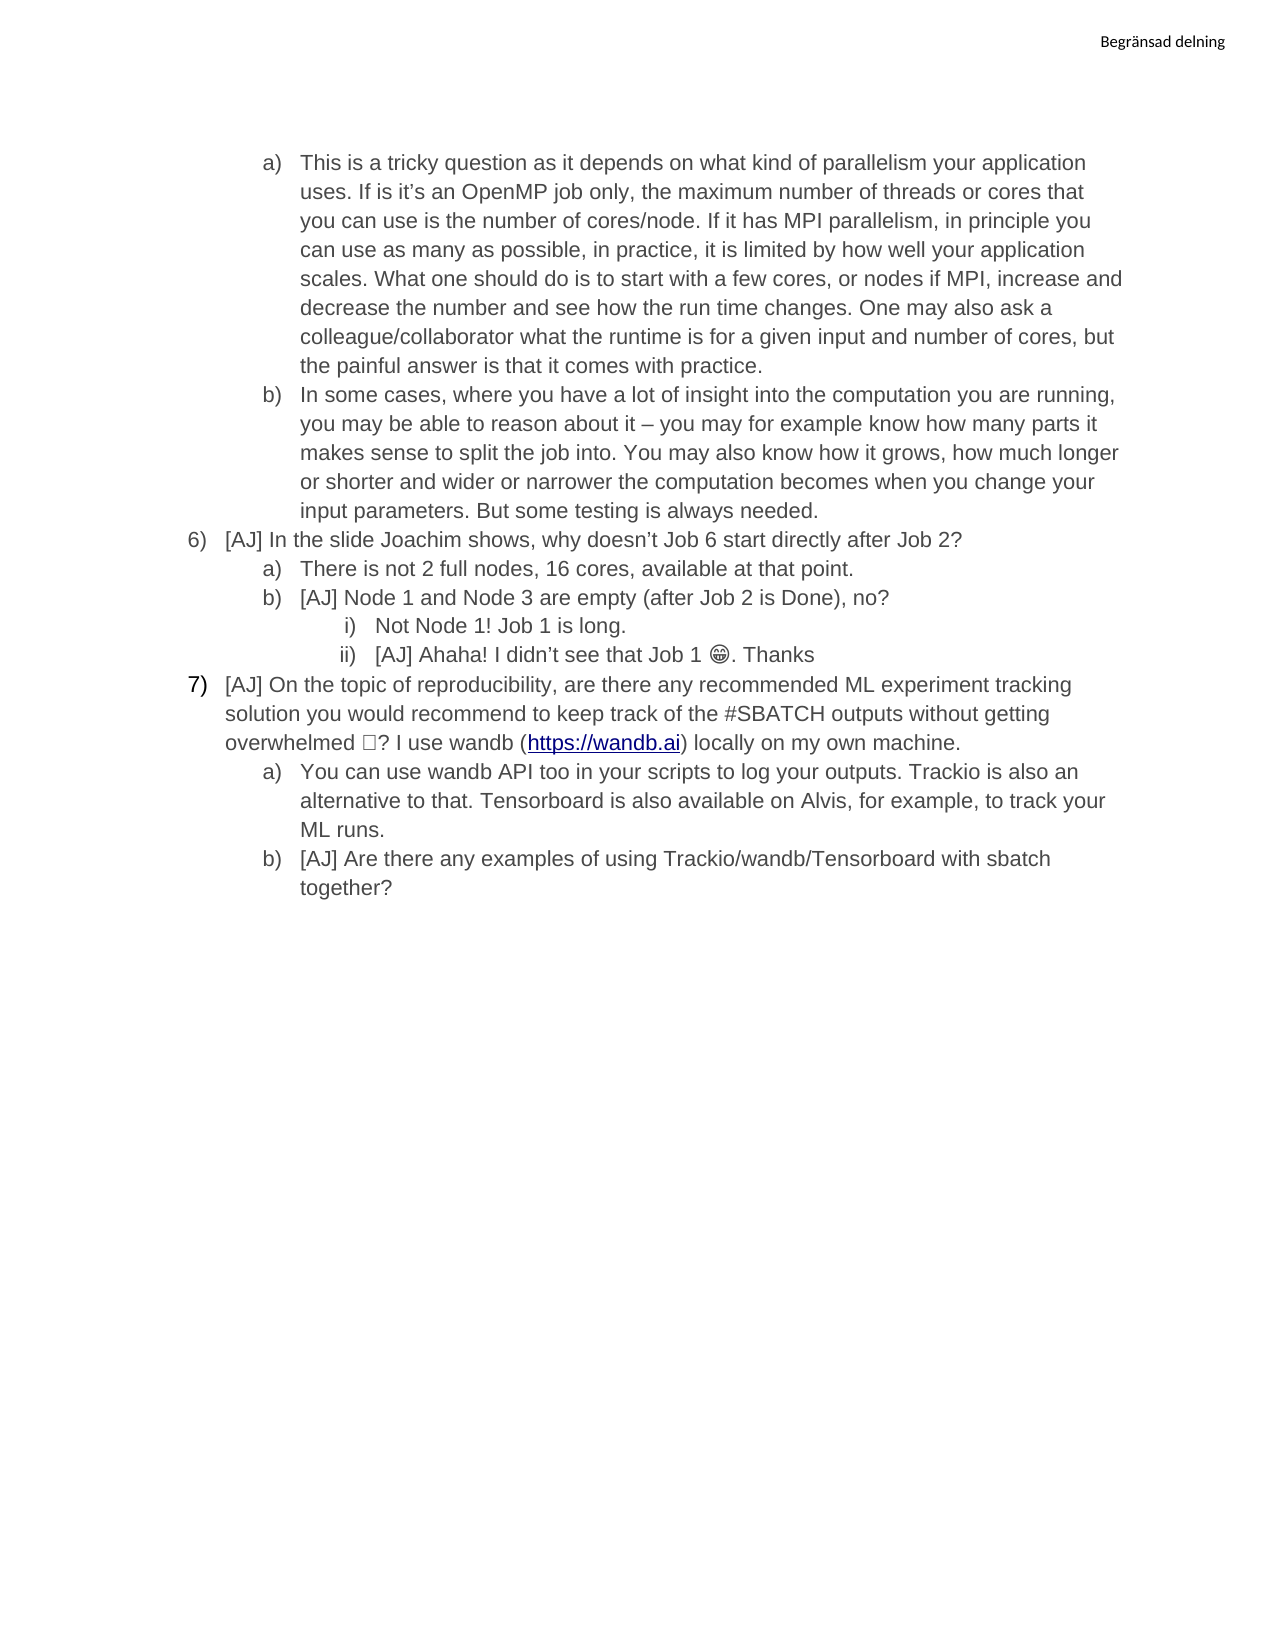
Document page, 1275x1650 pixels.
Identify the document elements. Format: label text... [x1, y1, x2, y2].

list [AJ] Node 1 and Node 3 are empty (after Job 2 is Done), no? [262, 584, 1125, 609]
list In some cases, where you have a lot of insight into the computation you are running, you may be able to reason about it – you may for example know how many parts it makes sense to split the job into. You may also know how it grows, how much longer or shorter and wider or narrower the computation becomes when you change your input parameters. But some testing is always needed. [262, 382, 1125, 523]
list There is not 2 full nodes, 16 cores, available at that point. [262, 555, 1125, 581]
list [AJ] In the slide Joachim shows, why doesn’t Job 6 start directly after Job 2? [187, 526, 1125, 552]
list [AJ] Are there any examples of using Trackio/wandb/Tensorboard with sbatch together? [262, 846, 1125, 900]
list [AJ] On the topic of reproducibility, are there any recommended ML experiment tracking solution you would recommend to keep track of the #SBATCH outputs without getting overwhelmed 🤪? I use wandb (https://wandb.ai) locally on my own machine. [187, 671, 1125, 756]
list You can use wandb API too in your scripts to log your outputs. Trackio is also an alternative to that. Tensorboard is also available on Alvis, for example, to track your ML runs. [262, 759, 1125, 842]
list Not Node 1! Job 1 is long. [356, 613, 1125, 638]
list This is a tricky question as it depends on what kind of parallelism your application uses. If is it’s an OpenMP job only, the maximum number of threads or cores that you can use is the number of cores/node. If it has MPI parallelism, in principle you can use as many as possible, in practice, it is limited by how well your application scales. What one should do is to start with a few cores, or nodes if MPI, increase and decrease the number and see how the run time changes. One may also ask a colleague/collaborator what the runtime is for a given input and number of cores, but the painful answer is that it comes with practice. [262, 150, 1125, 378]
list [AJ] Ahaha! I didn’t see that Job 1 😁. Thanks [356, 642, 1125, 667]
